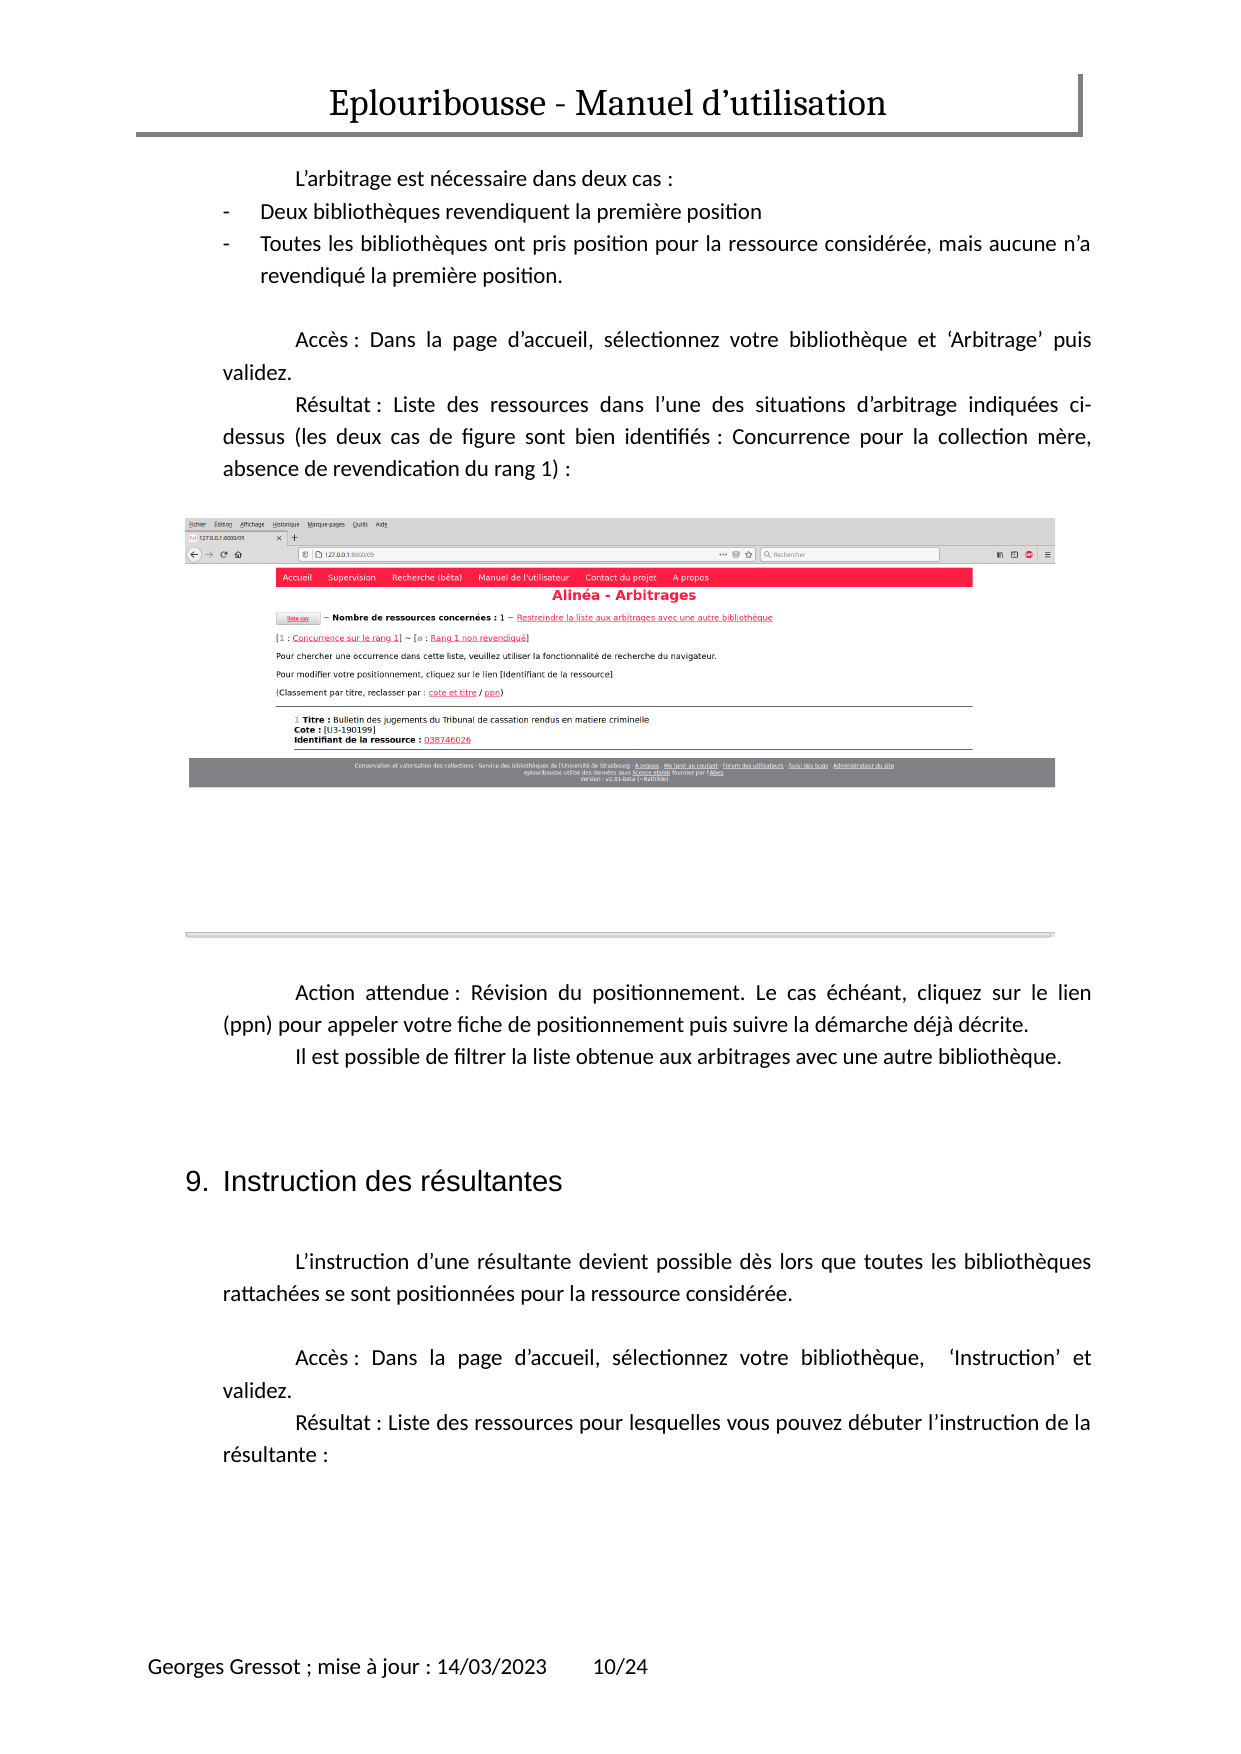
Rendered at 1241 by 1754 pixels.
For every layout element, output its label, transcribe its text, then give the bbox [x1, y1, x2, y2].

list L’arbitrage est nécessaire dans deux cas : [223, 164, 1093, 193]
list Deux bibliothèques revendiquent la première position [223, 197, 1093, 225]
list Toutes les bibliothèques ont pris position pour la ressource considérée, mais aucune n’a revendiqué la première position. [223, 229, 1093, 289]
picture [185, 518, 1055, 938]
list L’instruction d’une résultante devient possible dès lors que toutes les bibliothèques rattachées se sont positionnées pour la ressource considérée. [223, 1247, 1093, 1307]
list Résultat : Liste des ressources dans l’une des situations d’arbitrage indiquées ci-dessus (les deux cas de figure sont bien identifiés : Concurrence pour la collection mère, absence de revendication du rang 1) : [223, 390, 1093, 482]
subtitle Instruction des résultantes [185, 1164, 1093, 1197]
list Il est possible de filtrer la liste obtenue aux arbitrages avec une autre bibliothèque. [223, 1042, 1093, 1070]
list Résultat : Liste des ressources pour lesquelles vous pouvez débuter l’instruction de la résultante : [223, 1408, 1093, 1468]
list Accès : Dans la page d’accueil, sélectionnez votre bibliothèque, ‘Instruction’ et validez. [223, 1343, 1093, 1404]
list Action attendue : Révision du positionnement. Le cas échéant, cliquez sur le lien (ppn) pour appeler votre fiche de positionnement puis suivre la démarche déjà décrite. [223, 978, 1093, 1038]
list Accès : Dans la page d’accueil, sélectionnez votre bibliothèque et ‘Arbitrage’ puis validez. [223, 326, 1093, 386]
